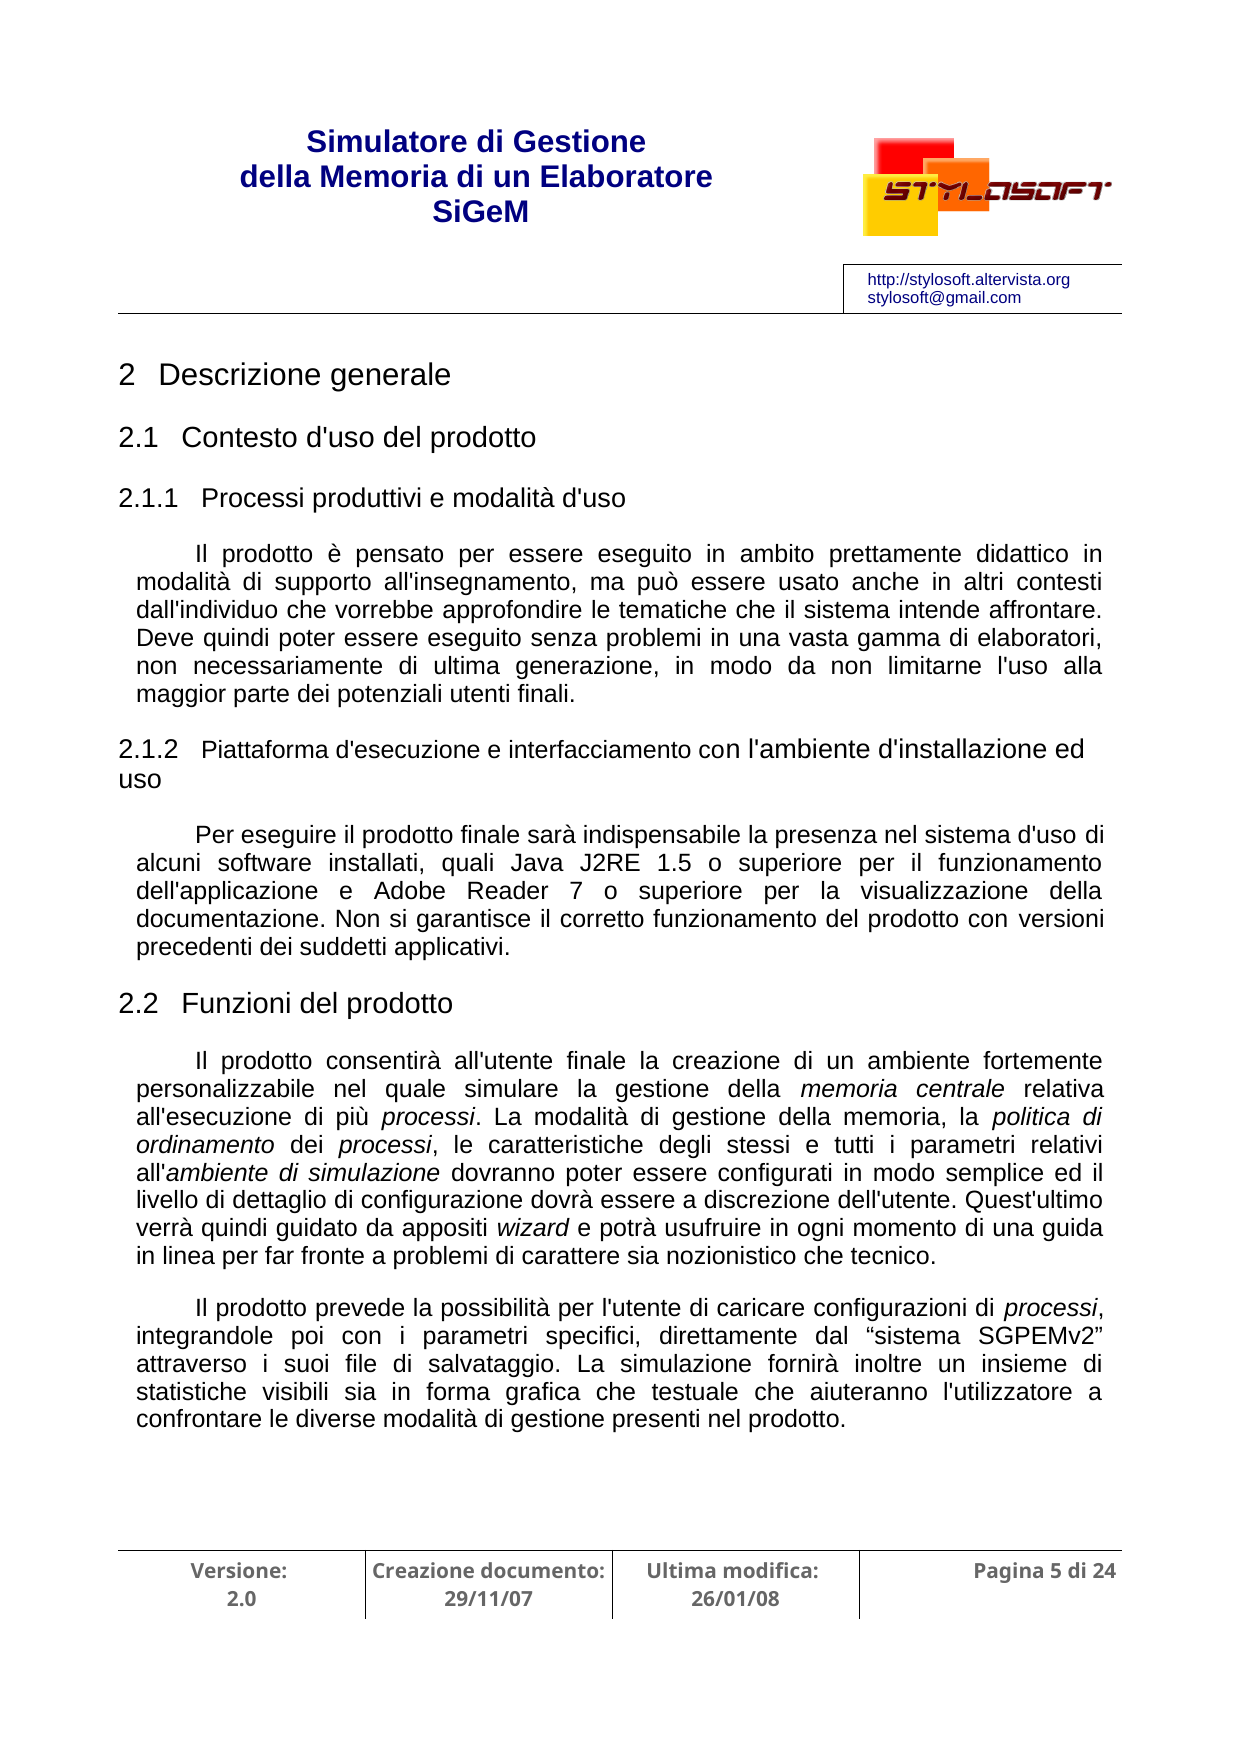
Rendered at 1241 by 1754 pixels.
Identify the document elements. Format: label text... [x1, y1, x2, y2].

subtitle Funzioni del prodotto [118, 987, 1122, 1020]
text Il prodotto consentirà all'utente finale la creazione di un ambiente fortemente personalizzabile nel quale simulare la gestione della memoria centrale relativa all'esecuzione di più processi. La modalità di gestione della memoria, la politica di ordinamento dei processi, le caratteristiche degli stessi e tutti i parametri relativi all'ambiente di simulazione dovranno poter essere configurati in modo semplice ed il livello di dettaglio di configurazione dovrà essere a discrezione dell'utente. Quest'ultimo verrà quindi guidato da appositi wizard e potrà usufruire in ogni momento di una guida in linea per far fronte a problemi di carattere sia nozionistico che tecnico. [136, 1047, 1104, 1270]
picture [848, 123, 1117, 247]
subtitle Descrizione generale [118, 357, 1122, 391]
subtitle Processi produttivi e modalità d'uso [118, 483, 1122, 513]
text Per eseguire il prodotto finale sarà indispensabile la presenza nel sistema d'uso di alcuni software installati, quali Java J2RE 1.5 o superiore per il funzionamento dell'applicazione e Adobe Reader 7 o superiore per la visualizzazione della documentazione. Non si garantisce il corretto funzionamento del prodotto con versioni precedenti dei suddetti applicativi. [136, 821, 1104, 961]
text Il prodotto è pensato per essere eseguito in ambito prettamente didattico in modalità di supporto all'insegnamento, ma può essere usato anche in altri contesti dall'individuo che vorrebbe approfondire le tematiche che il sistema intende affrontare. Deve quindi poter essere eseguito senza problemi in una vasta gamma di elaboratori, non necessariamente di ultima generazione, in modo da non limitarne l'uso alla maggior parte dei potenziali utenti finali. [136, 540, 1104, 708]
text Il prodotto prevede la possibilità per l'utente di caricare configurazioni di processi, integrandole poi con i parametri specifici, direttamente dal “sistema SGPEMv2” attraverso i suoi file di salvataggio. La simulazione fornirà inoltre un insieme di statistiche visibili sia in forma grafica che testuale che aiuteranno l'utilizzatore a confrontare le diverse modalità di gestione presenti nel prodotto. [136, 1293, 1104, 1433]
subtitle Contesto d'uso del prodotto [118, 421, 1122, 454]
subtitle Piattaforma d'esecuzione e interfacciamento con l'ambiente d'installazione ed uso [118, 734, 1122, 795]
